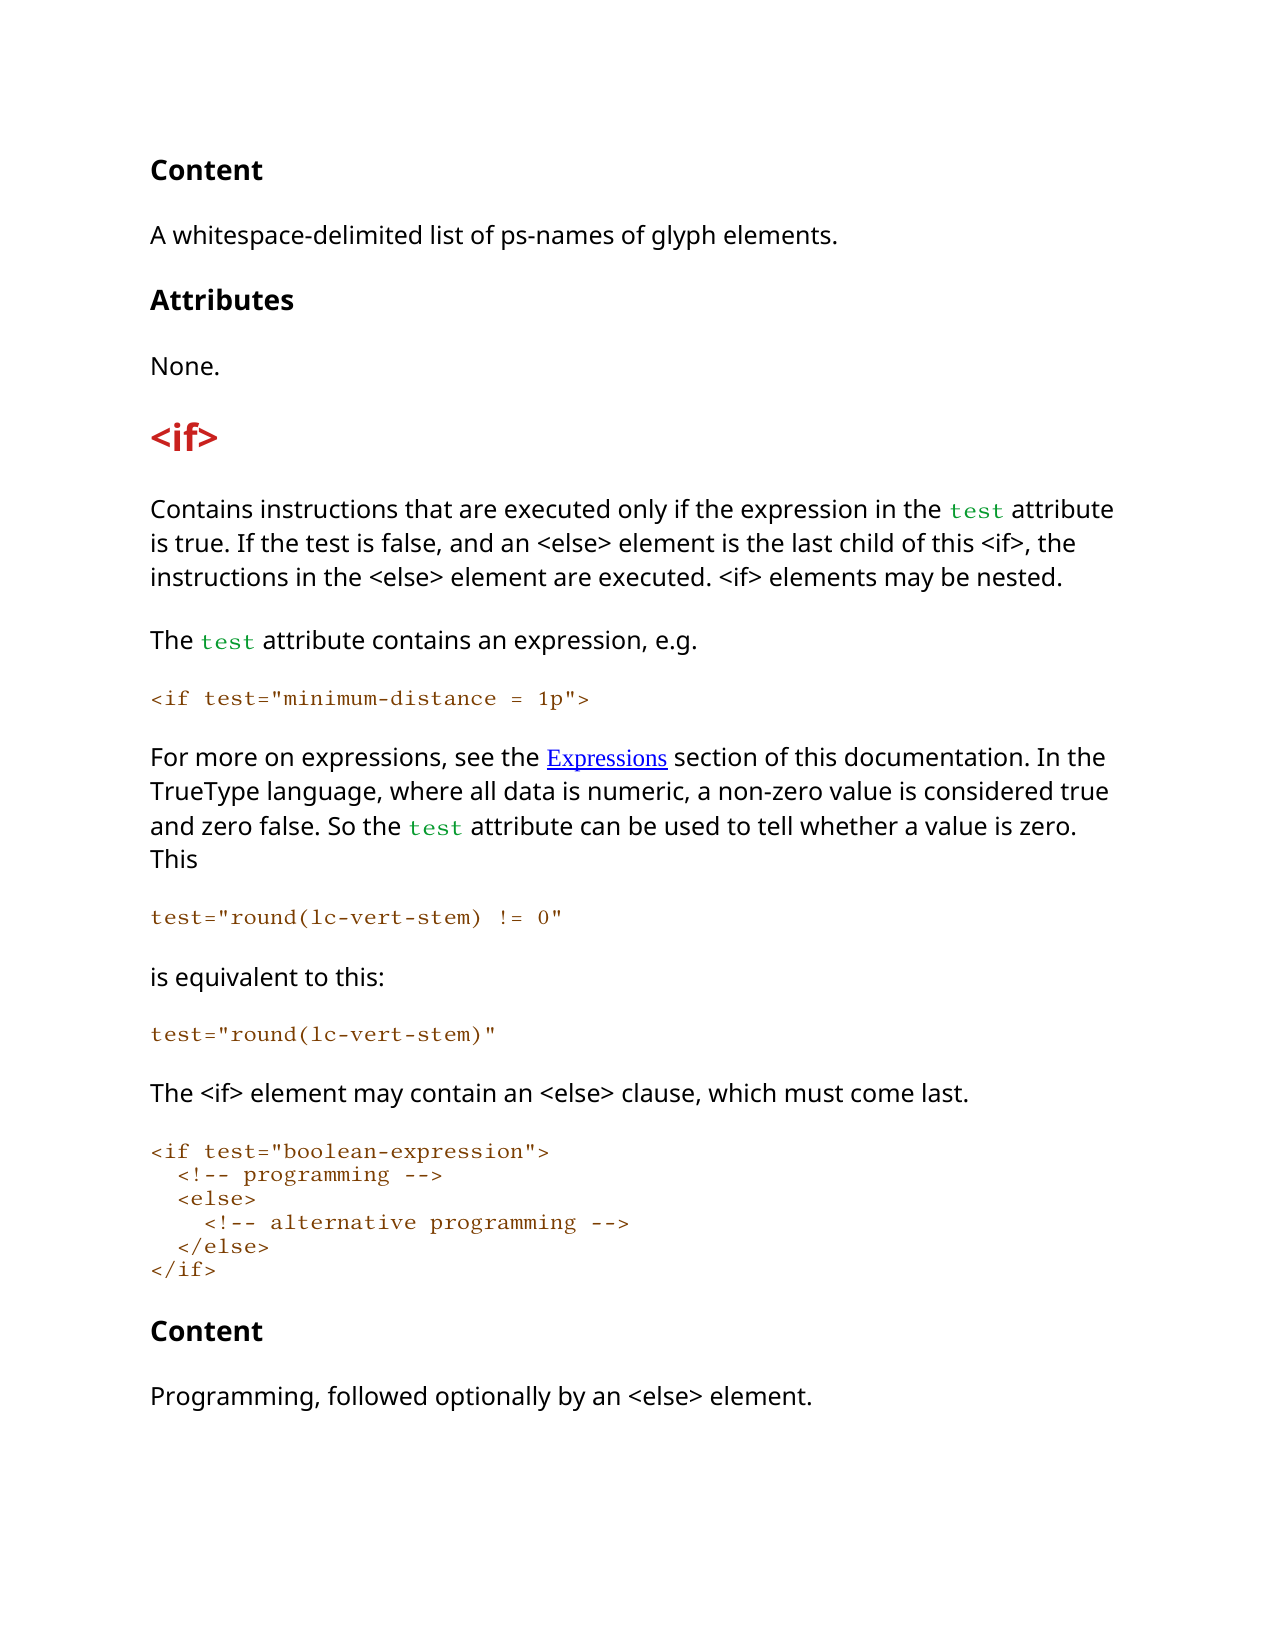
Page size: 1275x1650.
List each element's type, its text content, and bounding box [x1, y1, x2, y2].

text <else> [150, 1187, 1125, 1211]
text Programming, followed optionally by an <else> element. [150, 1378, 1125, 1413]
text is equivalent to this: [150, 959, 1125, 993]
text The <if> element may contain an <else> clause, which must come last. [150, 1076, 1125, 1110]
subtitle <if> [150, 411, 1125, 462]
text For more on expressions, see the Expressions section of this documentation. In the TrueType language, where all data is numeric, a non-zero value is considered true and zero false. So the test attribute can be used to tell whether a value is zero. This [150, 740, 1125, 876]
text </else> [150, 1234, 1125, 1258]
subtitle Content [150, 1311, 1125, 1349]
text test="round(lc-vert-stem)" [150, 1022, 1125, 1046]
text The test attribute contains an expression, e.g. [150, 623, 1125, 657]
text <!-- programming --> [150, 1163, 1125, 1187]
text </if> [150, 1258, 1125, 1282]
text <if test="minimum-distance = 1p"> [150, 686, 1125, 710]
text A whitespace-delimited list of ps-names of glyph elements. [150, 217, 1125, 252]
text Contains instructions that are executed only if the expression in the test attribute is true. If the test is false, and an <else> element is the last child of this <if>, the instructions in the <else> element are executed. <if> elements may be nested. [150, 492, 1125, 594]
subtitle Attributes [150, 281, 1125, 319]
text test="round(lc-vert-stem) != 0" [150, 905, 1125, 929]
text <if test="boolean-expression"> [150, 1139, 1125, 1163]
subtitle Content [150, 150, 1125, 188]
text <!-- alternative programming --> [150, 1211, 1125, 1234]
text None. [150, 348, 1125, 382]
